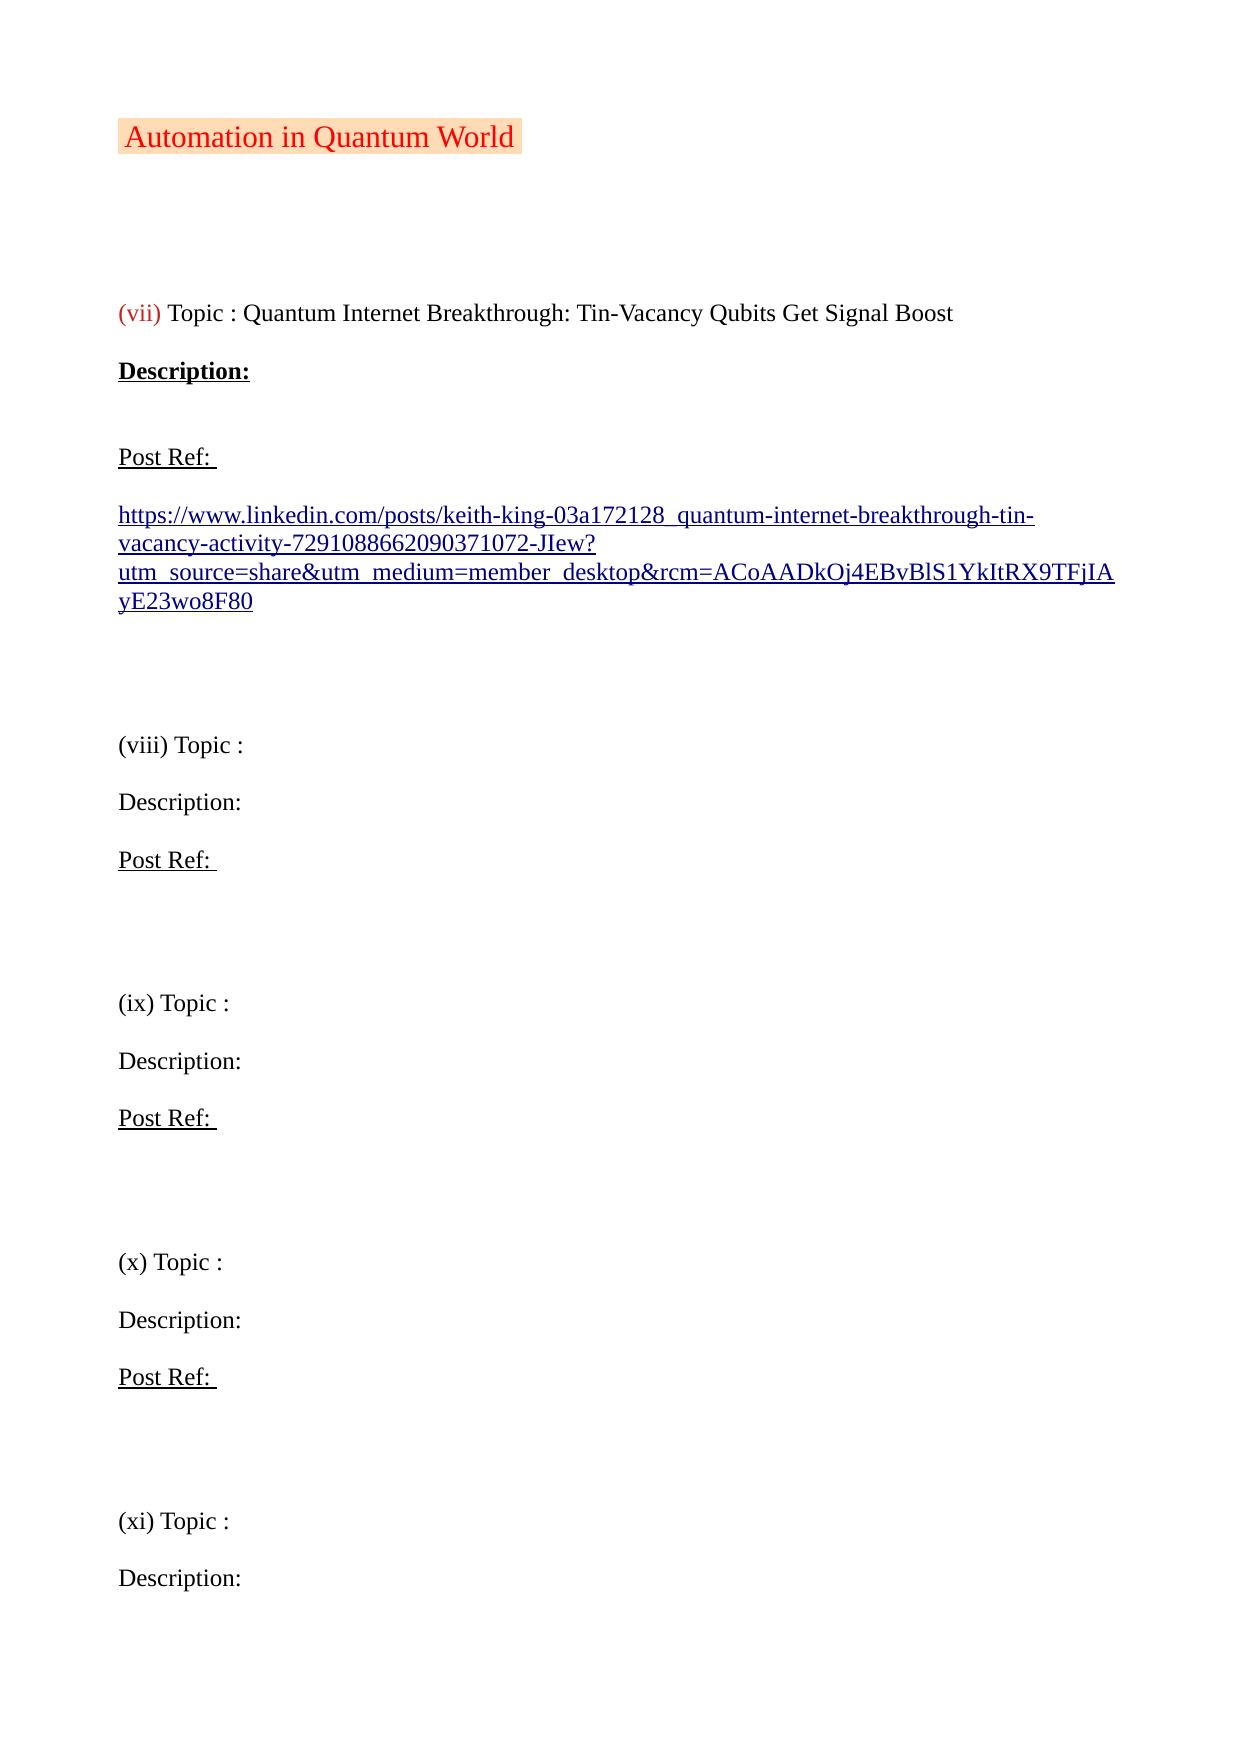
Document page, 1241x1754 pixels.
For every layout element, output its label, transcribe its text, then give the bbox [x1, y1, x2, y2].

text (vii) Topic : Quantum Internet Breakthrough: Tin-Vacancy Qubits Get Signal Boost Description: Post Ref: https://www.linkedin.com/posts/keith-king-03a172128_quantum-internet-breakthrough-tin-vacancy-activity-7291088662090371072-JIew?utm_source=share&utm_medium=member_desktop&rcm=ACoAADkOj4EBvBlS1YkItRX9TFjIAyE23wo8F80 (viii) Topic : Description: Post Ref: (ix) Topic : Description: Post Ref: (x) Topic : Description: Post Ref: (xi) Topic : Description: [118, 183, 1122, 1621]
